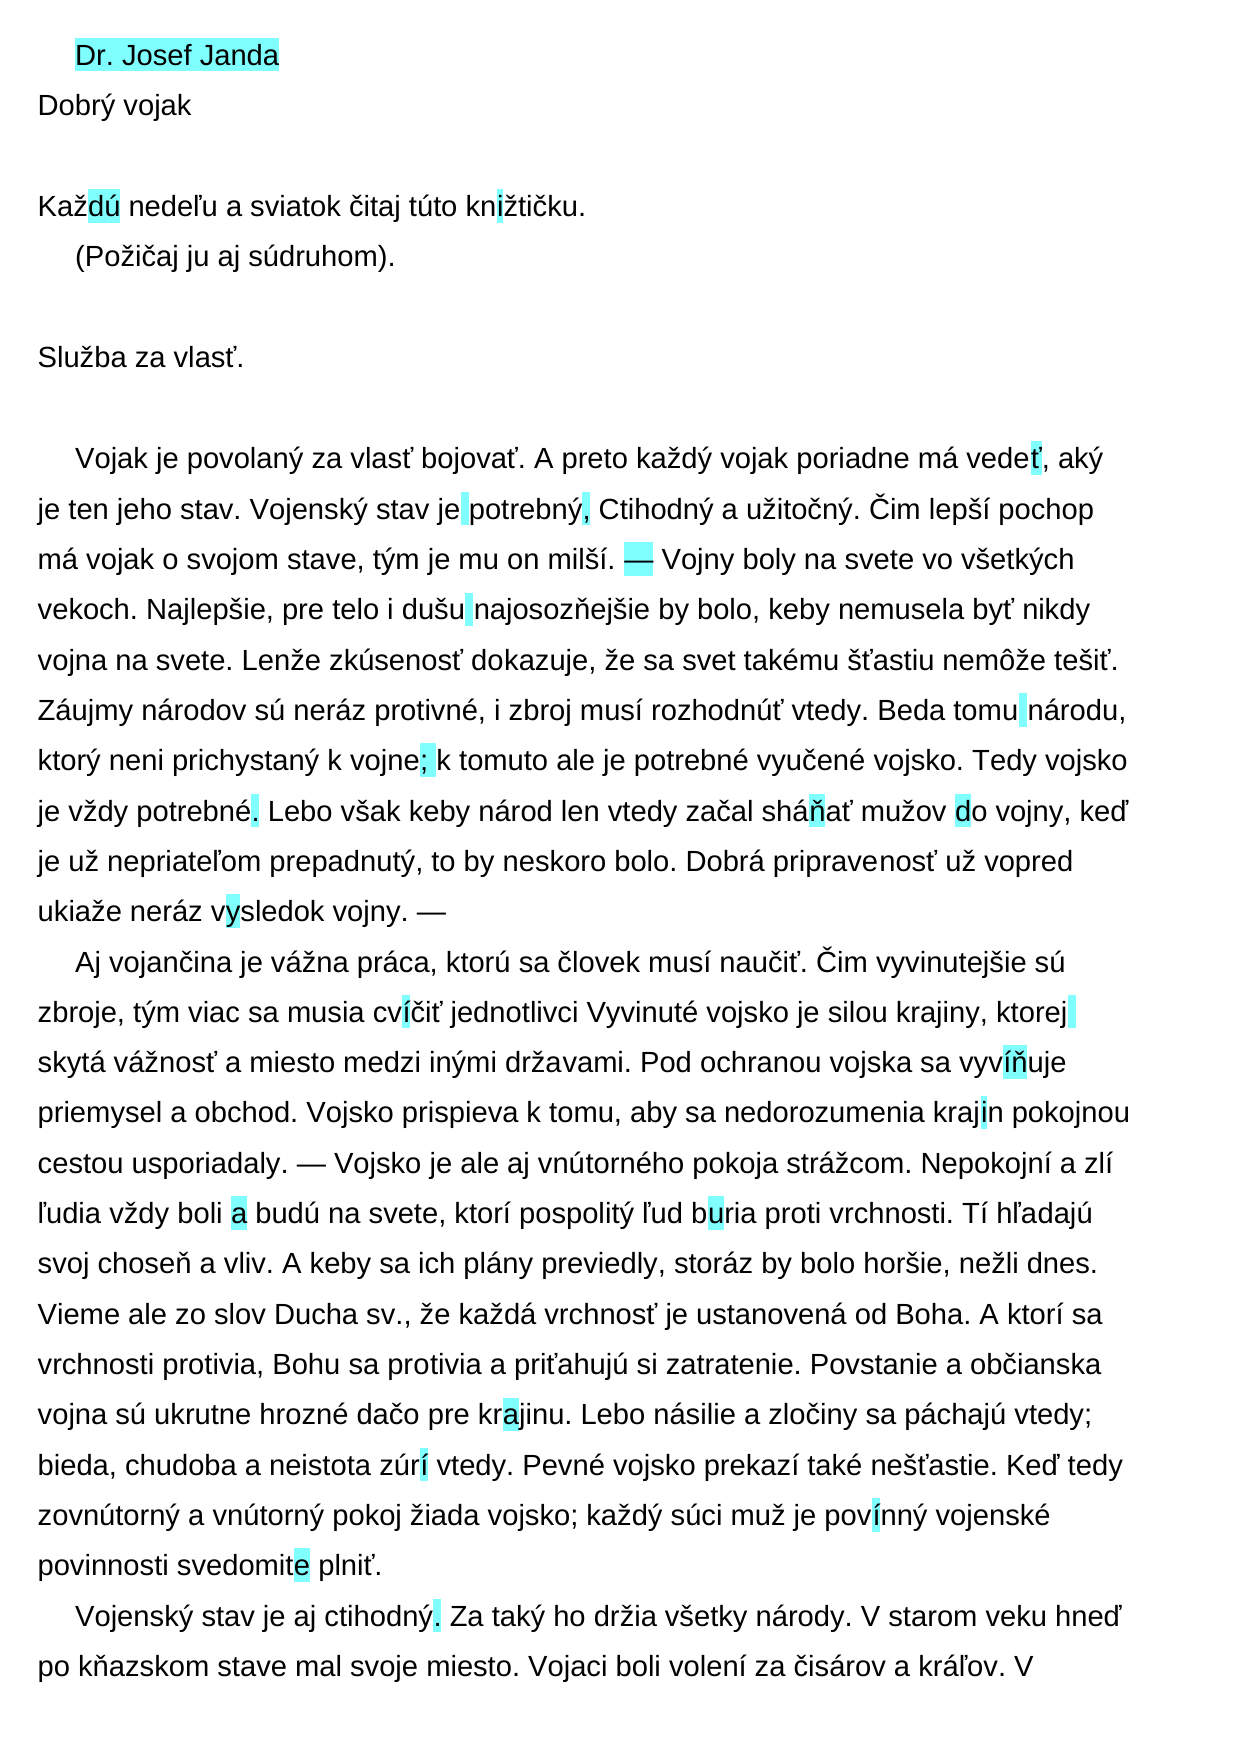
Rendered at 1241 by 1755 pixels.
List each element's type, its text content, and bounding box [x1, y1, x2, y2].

text Vojak je povolaný za vlasť bojovať. A preto každý vojak poriadne má vedeť, aký je ten jeho stav. Vojenský stav je pot­rebný, Ctihodný a užitočný. Čim lepší pochop má vojak o svojom stave, tým je mu on milší. — Vojny boly na svete vo všetkých vekoch. Najlepšie, pre telo i dušu najosozňejšie by bolo, keby nemusela byť nikdy vojna na svete. Lenže zkúsenosť do­kazuje, že sa svet takému šťastiu nemôže tešiť. Záujmy národov sú neráz protivné, i zbroj musí rozhodnúť vtedy. Beda tomu národu, ktorý neni prichystaný k vojne; k tomuto ale je potrebné vyučené vojsko. Tedy vojsko je vždy potrebné. Lebo však keby národ len vtedy začal sháňať mužov do vojny, keď je už nepriateľom prepadnutý, to by neskoro bolo. Dobrá priprave­nosť už vopred ukiaže neráz vysledok vojny. — [37, 441, 1130, 928]
text Dobrý vojak [37, 88, 1130, 121]
text Vojenský stav je aj ctihodný. Za taký ho držia všetky národy. V starom veku hneď po kňazskom stave mal svoje miesto. Vojaci boli volení za čisárov a kráľov. V [37, 1599, 1130, 1682]
text Dr. Josef Janda [37, 37, 1130, 71]
text Aj vojančina je vážna práca, ktorú sa človek musí naučiť. Čim vyvinutejšie sú zbroje, tým viac sa musia cvíčiť jednotlivci Vyvinuté vojsko je silou krajiny, ktorej skytá vážnosť a miesto medzi inými drža­vami. Pod ochranou vojska sa vyvíňuje priemysel a obchod. Vojsko prispieva k tomu, aby sa nedorozumenia krajin pokojnou ces­tou usporiadaly. — Vojsko je ale aj vnú­torného pokoja strážcom. Nepokojní a zlí ľudia vždy boli a budú na svete, ktorí pospolitý ľud buria proti vrchnosti. Tí hľa­dajú svoj choseň a vliv. A keby sa ich plány previedly, storáz by bolo horšie, nežli dnes. Vieme ale zo slov Ducha sv., že každá vrchnosť je ustanovená od Boha. A ktorí sa vrchnosti protivia, Bohu sa pro­tivia a priťahujú si zatratenie. Povstanie a občianska vojna sú ukrutne hrozné dačo pre krajinu. Lebo násilie a zločiny sa páchajú vtedy; bieda, chudoba a neistota zúrí vtedy. Pevné vojsko prekazí také nešťastie. Keď tedy zovnútorný a vnútorný pokoj žiada vojsko; každý súci muž je povínný vojenské povinnosti svedomite plniť. [37, 944, 1130, 1582]
text Každú nedeľu a sviatok čitaj túto knižtičku. [37, 189, 1130, 223]
text Služba za vlasť. [37, 340, 1130, 374]
text (Požičaj ju aj súdruhom). [37, 239, 1130, 273]
